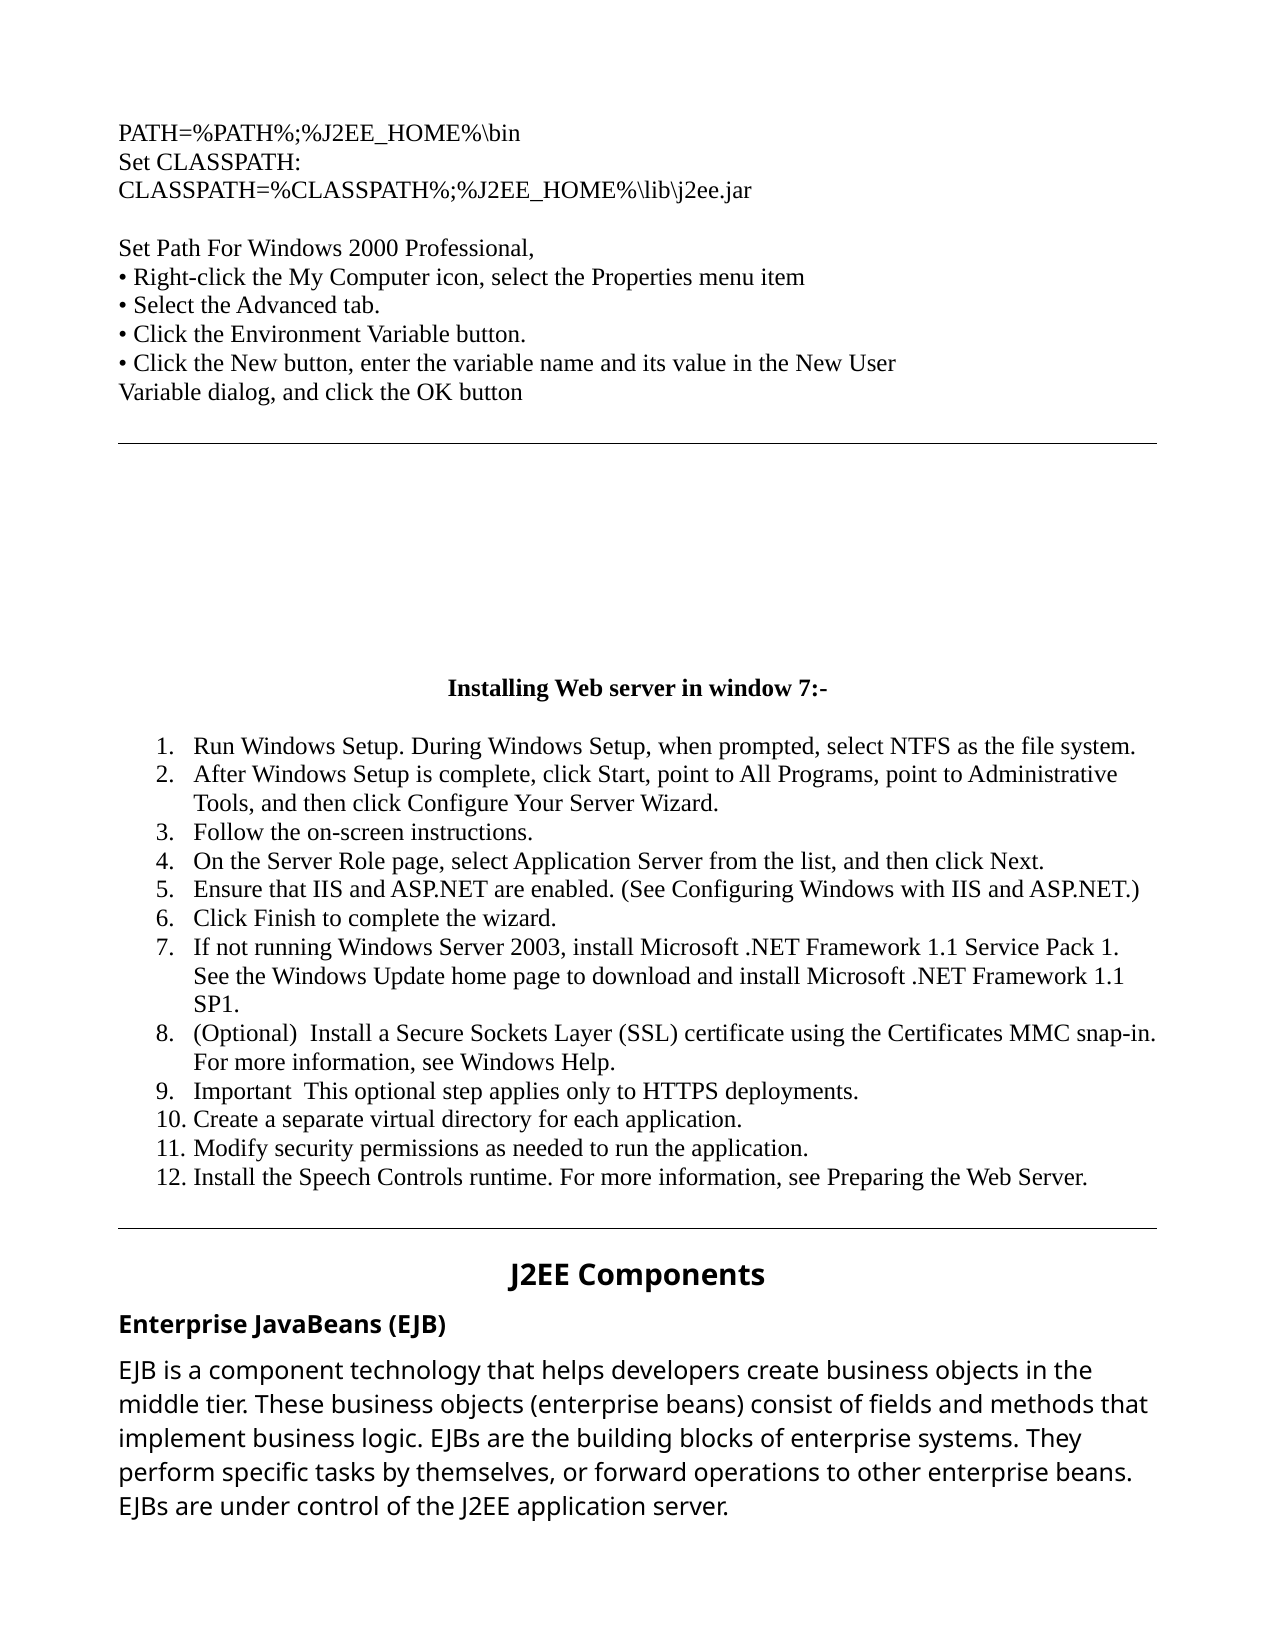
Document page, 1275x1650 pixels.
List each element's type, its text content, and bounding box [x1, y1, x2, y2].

text • Click the Environment Variable button. [118, 319, 1157, 348]
list Modify security permissions as needed to run the application. [156, 1133, 1157, 1162]
list Create a separate virtual directory for each application. [156, 1104, 1157, 1133]
list If not running Windows Server 2003, install Microsoft .NET Framework 1.1 Service Pack 1. See the Windows Update home page to download and install Microsoft .NET Framework 1.1 SP1. [156, 932, 1157, 1018]
text • Click the New button, enter the variable name and its value in the New User [118, 348, 1157, 377]
text • Select the Advanced tab. [118, 291, 1157, 319]
text Set Path For Windows 2000 Professional, [118, 233, 1157, 262]
list (Optional) Install a Secure Sockets Layer (SSL) certificate using the Certificates MMC snap-in. For more information, see Windows Help. [156, 1018, 1157, 1076]
list Ensure that IIS and ASP.NET are enabled. (See Configuring Windows with IIS and ASP.NET.) [156, 874, 1157, 903]
list Install the Speech Controls runtime. For more information, see Preparing the Web Server. [156, 1162, 1157, 1191]
list Click Finish to complete the wizard. [156, 903, 1157, 932]
text EJB is a component technology that helps developers create business objects in the middle tier. These business objects (enterprise beans) consist of fields and methods that implement business logic. EJBs are the building blocks of enterprise systems. They perform specific tasks by themselves, or forward operations to other enterprise beans. EJBs are under control of the J2EE application server. [118, 1353, 1157, 1523]
list Run Windows Setup. During Windows Setup, when prompted, select NTFS as the file system. [156, 731, 1157, 759]
list After Windows Setup is complete, click Start, point to All Programs, point to Administrative Tools, and then click Configure Your Server Wizard. [156, 759, 1157, 817]
text CLASSPATH=%CLASSPATH%;%J2EE_HOME%\lib\j2ee.jar [118, 176, 1157, 204]
list On the Server Role page, select Application Server from the list, and then click Next. [156, 846, 1157, 874]
subtitle J2EE Components [118, 1253, 1157, 1294]
text Installing Web server in window 7:- [118, 673, 1157, 702]
list Follow the on-screen instructions. [156, 817, 1157, 846]
text Set CLASSPATH: [118, 147, 1157, 176]
text • Right-click the My Computer icon, select the Properties menu item [118, 262, 1157, 291]
text Variable dialog, and click the OK button [118, 377, 1157, 406]
text PATH=%PATH%;%J2EE_HOME%\bin [118, 118, 1157, 147]
text Enterprise JavaBeans (EJB) [118, 1306, 1157, 1340]
list Important This optional step applies only to HTTPS deployments. [156, 1076, 1157, 1104]
